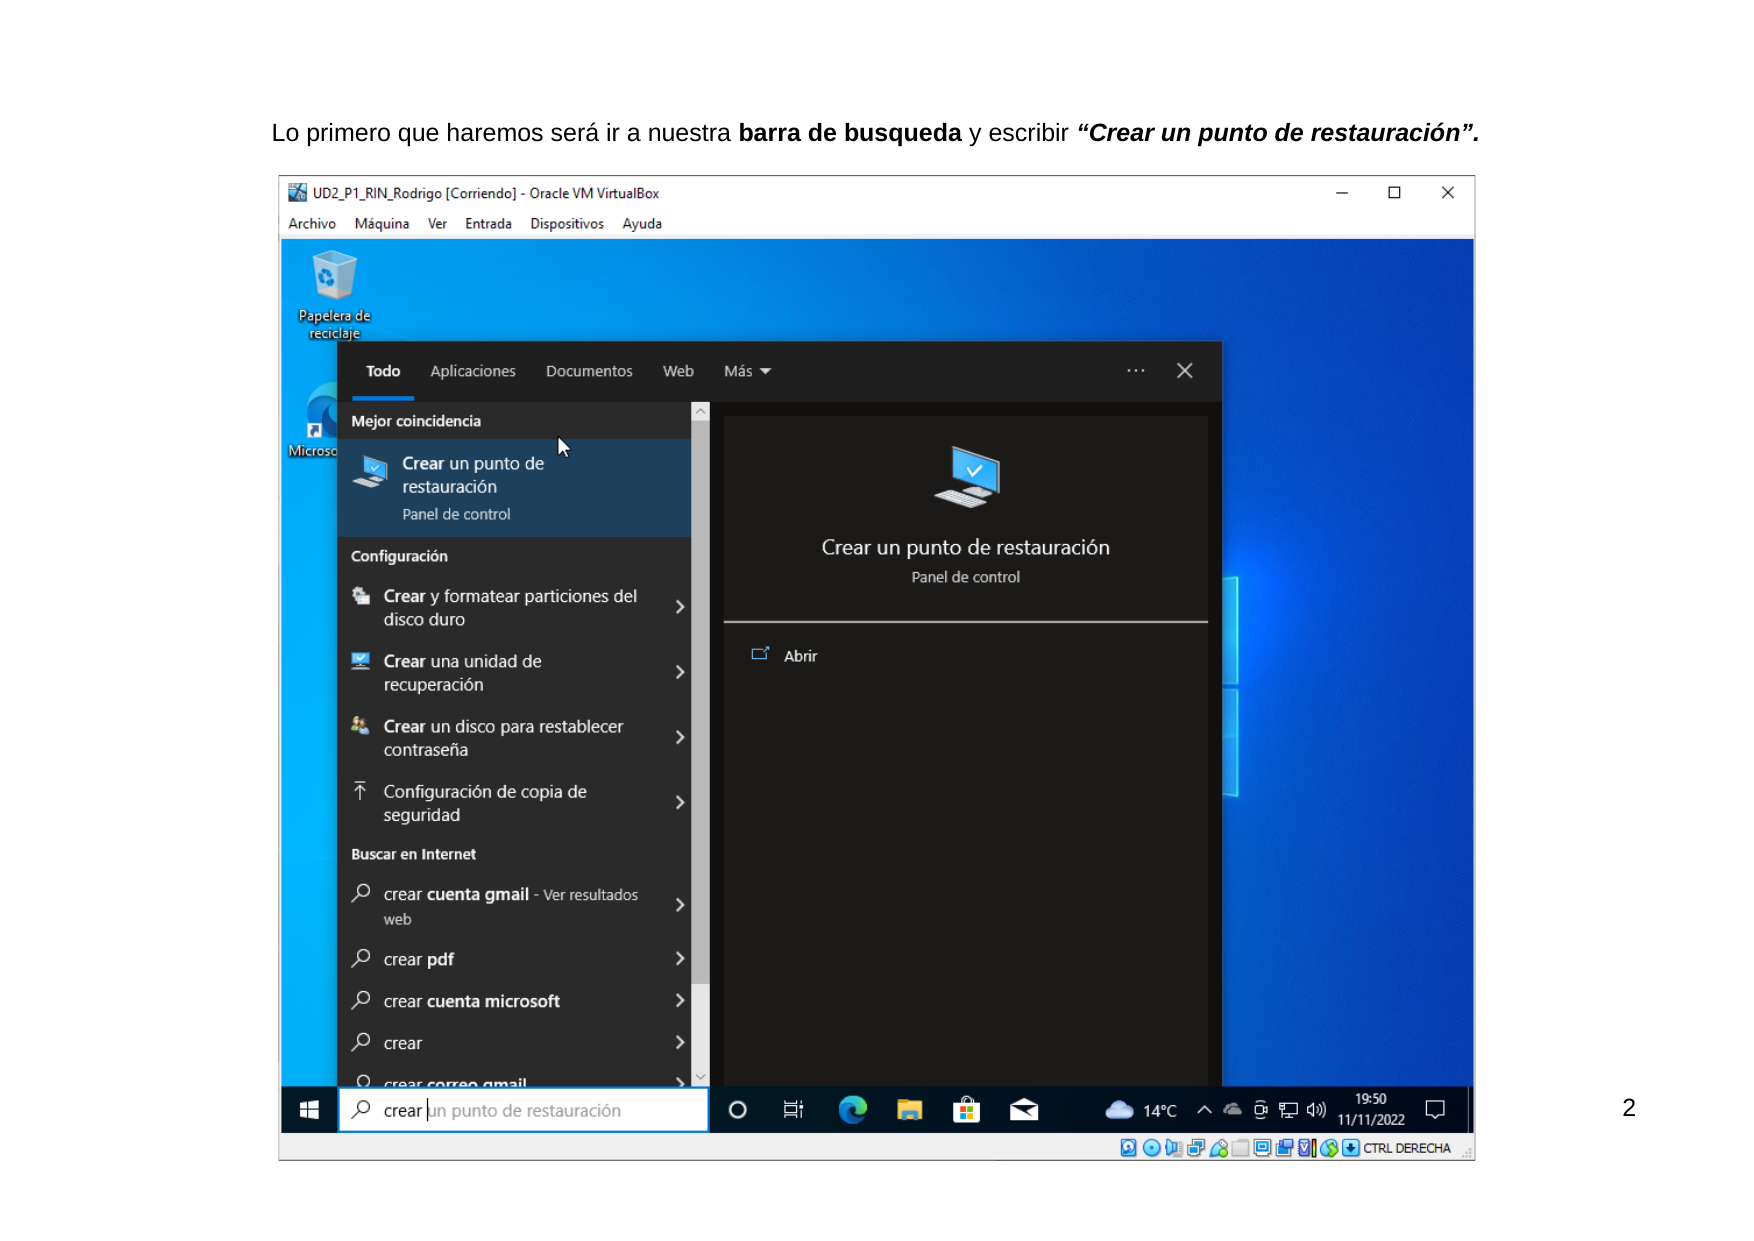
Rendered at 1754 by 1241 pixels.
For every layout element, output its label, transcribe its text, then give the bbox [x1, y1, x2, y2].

picture [278, 175, 1476, 1161]
text Lo primero que haremos será ir a nuestra barra de busqueda y escribir “Crear un punto de restauración”. [118, 118, 1636, 147]
